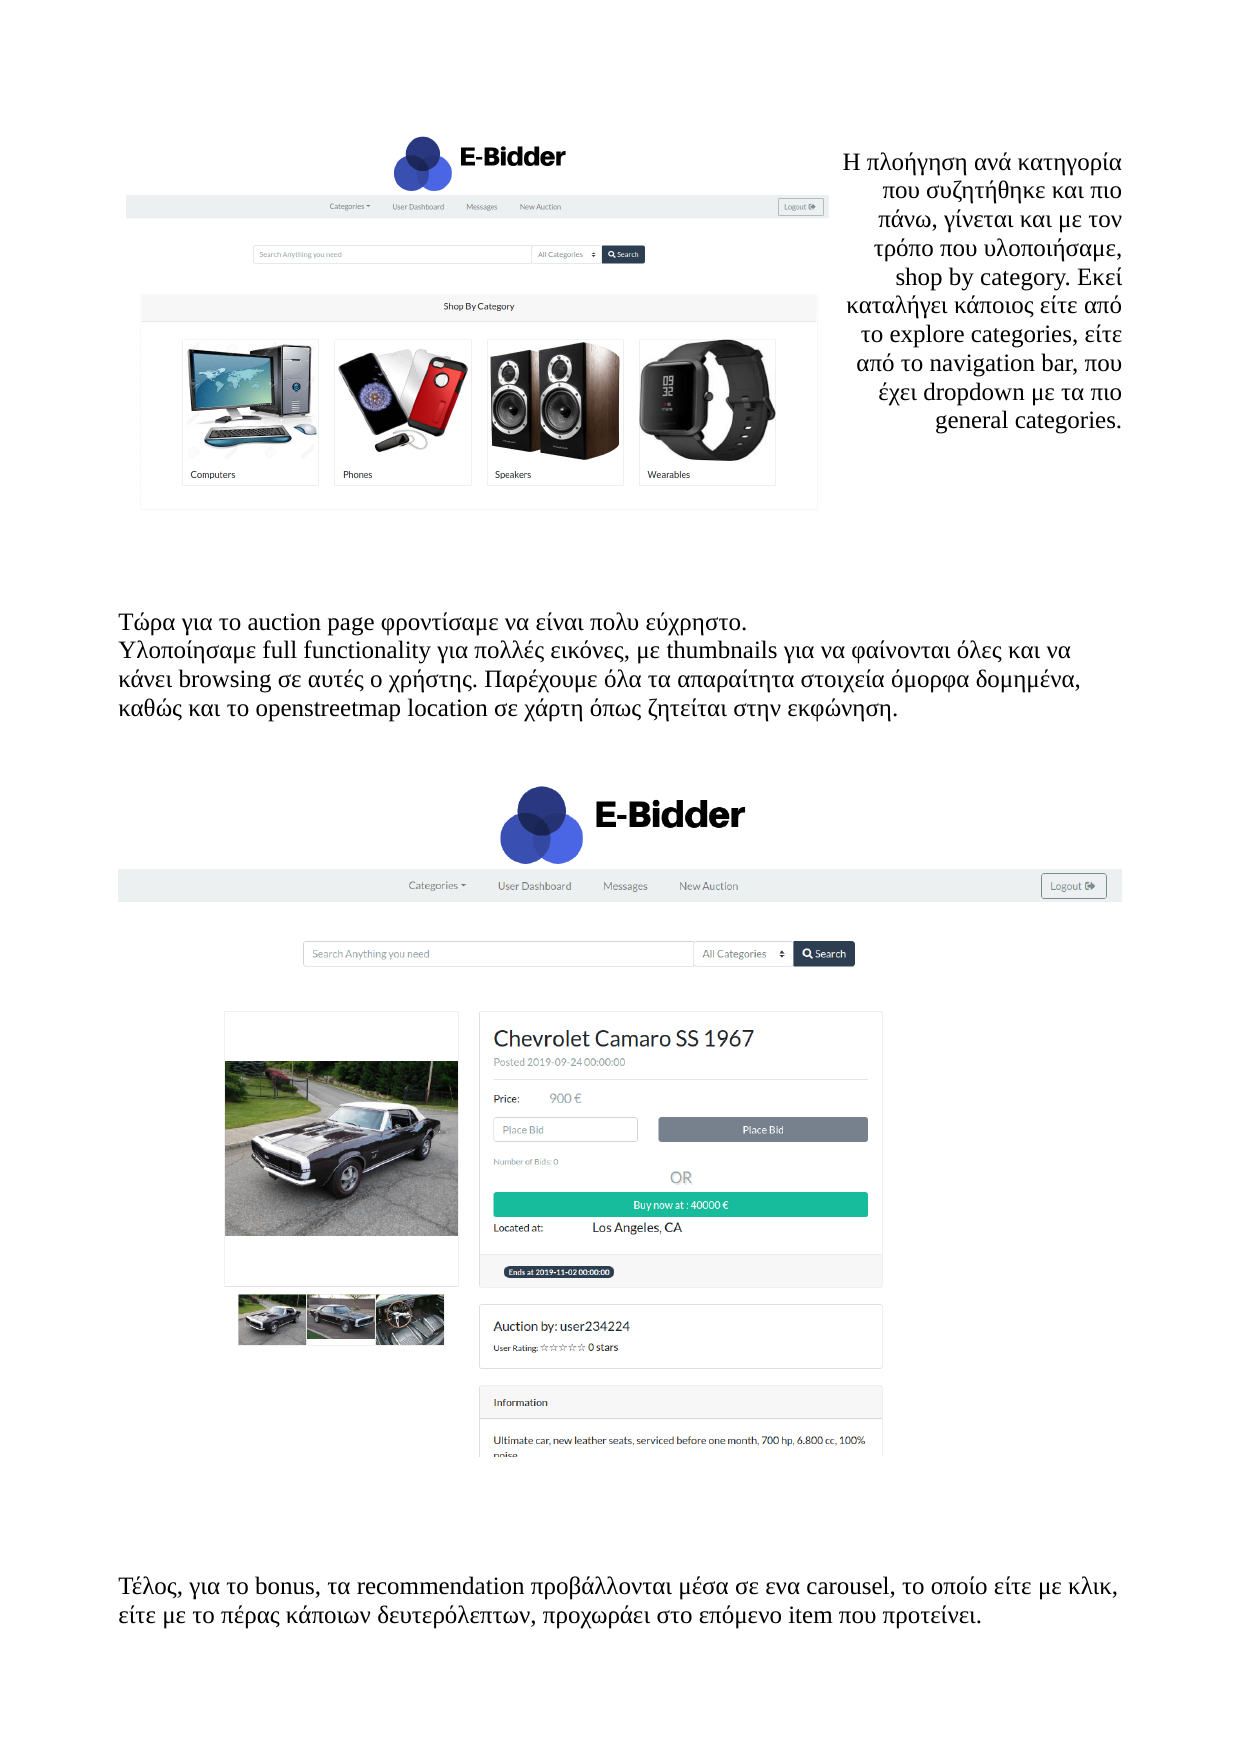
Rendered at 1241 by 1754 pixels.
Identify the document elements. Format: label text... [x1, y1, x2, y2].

picture [118, 786, 1123, 1457]
text Η πλοήγηση ανά κατηγορία που συζητήθηκε και πιο πάνω, γίνεται και με τον τρόπο που υλοποιήσαμε, shop by category. Εκεί καταλήγει κάποιος είτε από το explore categories, είτε από το navigation bar, που έχει dropdown με τα πιο general categories. [829, 147, 1122, 434]
text Τώρα για το auction page φροντίσαμε να είναι πολυ εύχρηστο. [118, 607, 1122, 636]
text Υλοποίησαμε full functionality για πολλές εικόνες, με thumbnails για να φαίνονται όλες και να κάνει browsing σε αυτές ο χρήστης. Παρέχουμε όλα τα απαραίτητα στοιχεία όμορφα δομημένα, καθώς και το openstreetmap location σε χάρτη όπως ζητείται στην εκφώνηση. [118, 636, 1122, 722]
picture [126, 132, 829, 530]
text Τέλος, για το bonus, τα recommendation προβάλλονται μέσα σε ενα carousel, το οποίο είτε με κλικ, είτε με το πέρας κάποιων δευτερόλεπτων, προχωράει στο επόμενο item που προτείνει. [118, 1571, 1122, 1629]
